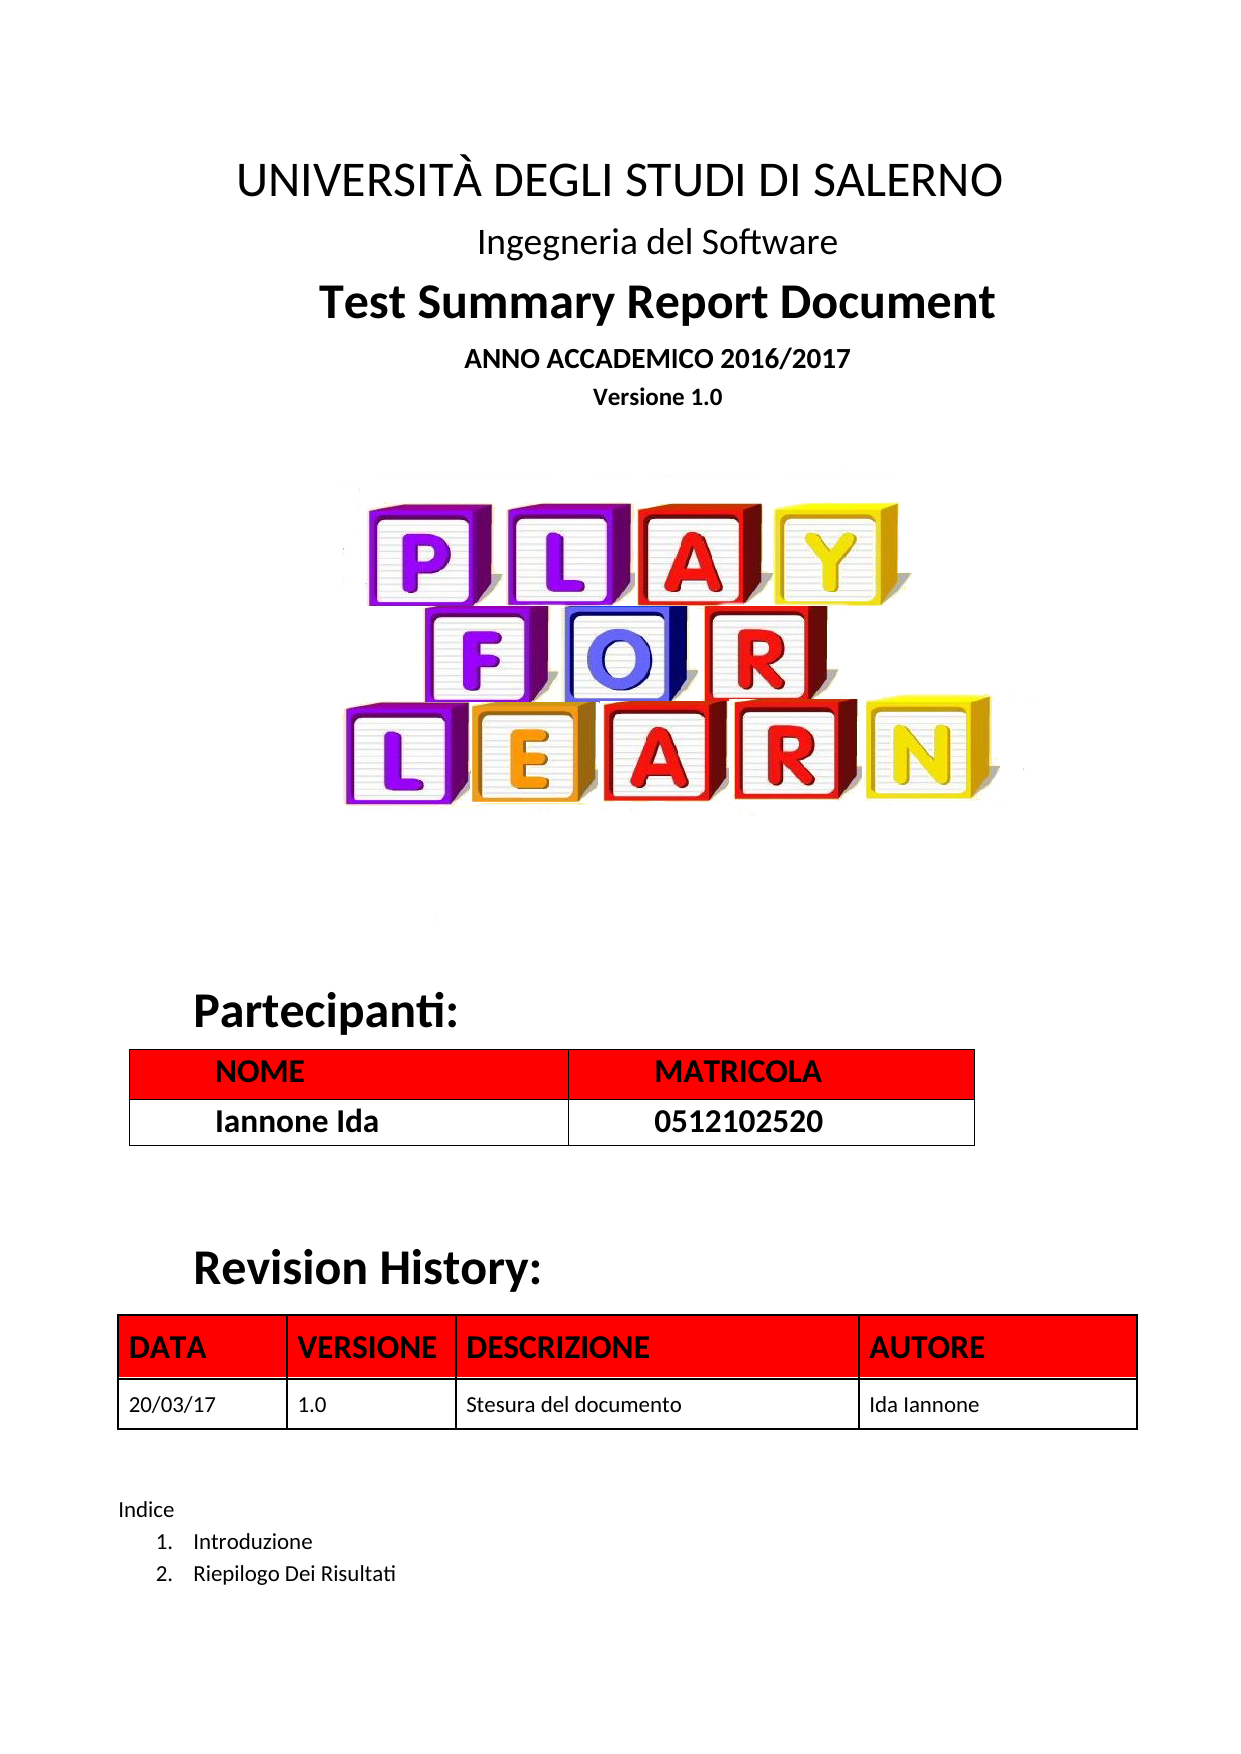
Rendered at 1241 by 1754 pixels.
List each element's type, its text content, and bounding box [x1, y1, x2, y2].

table_header AUTORE [860, 1316, 1136, 1377]
table_cell Ida Iannone [860, 1380, 1136, 1428]
table_header MATRICOLA [569, 1050, 974, 1099]
table_cell Iannone Ida [130, 1100, 568, 1145]
table_cell 20/03/17 [119, 1380, 286, 1428]
table_cell 0512102520 [569, 1100, 974, 1145]
text Indice [118, 1495, 1122, 1523]
table_header DESCRIZIONE [457, 1316, 858, 1377]
table_cell Stesura del documento [457, 1380, 858, 1428]
text ANNO ACCADEMICO 2016/2017 [193, 341, 1122, 376]
table_header VERSIONE [288, 1316, 455, 1377]
table_cell 1.0 [288, 1380, 455, 1428]
list Riepilogo Dei Risultati [156, 1559, 1122, 1587]
text Versione 1.0 [193, 381, 1122, 412]
text Revision History: [193, 1236, 1122, 1297]
table_header DATA [119, 1316, 286, 1377]
text Test Summary Report Document [193, 270, 1122, 331]
text Ingegneria del Software [193, 218, 1122, 263]
text UNIVERSITÀ DEGLI STUDI DI SALERNO [118, 148, 1122, 209]
list Introduzione [156, 1527, 1122, 1555]
table_header NOME [130, 1050, 568, 1099]
text Partecipanti: [118, 979, 1122, 1040]
